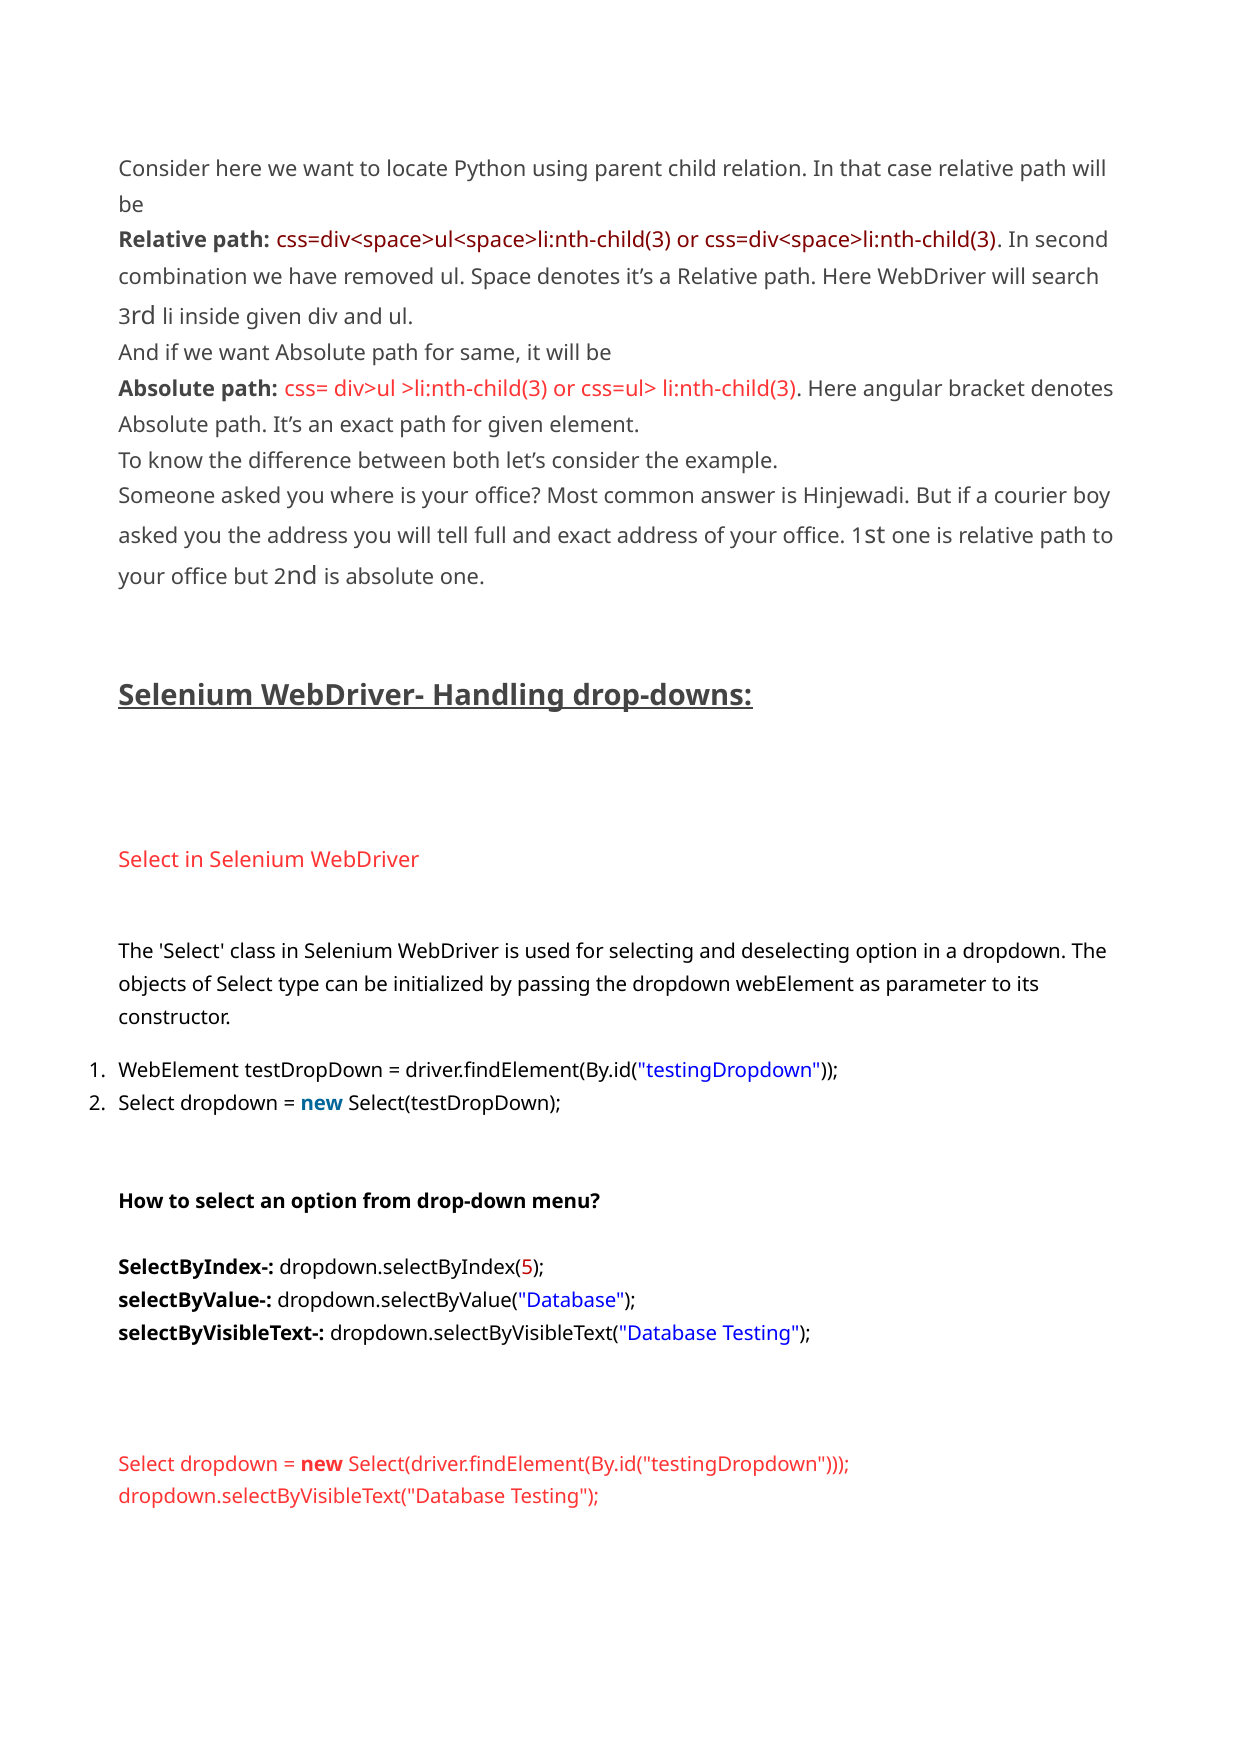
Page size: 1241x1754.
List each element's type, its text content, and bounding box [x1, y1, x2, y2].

text selectByVisibleText-: dropdown.selectByVisibleText("Database Testing"); [118, 1313, 1122, 1346]
subtitle Select in Selenium WebDriver [118, 844, 1122, 873]
text How to select an option from drop-down menu? [118, 1182, 1122, 1214]
text The 'Select' class in Selenium WebDriver is used for selecting and deselecting option in a dropdown. The objects of Select type can be initialized by passing the dropdown webElement as parameter to its constructor. [118, 936, 1122, 1030]
text selectByValue-: dropdown.selectByValue("Database"); [118, 1280, 1122, 1313]
list dropdown.selectByVisibleText("Database Testing"); [118, 1477, 1122, 1510]
list WebElement testDropDown = driver.findElement(By.id("testingDropdown")); [118, 1051, 1122, 1083]
list Select dropdown = new Select(testDropDown); [118, 1083, 1122, 1116]
text Select dropdown = new Select(driver.findElement(By.id("testingDropdown"))); [118, 1411, 1122, 1477]
text SelectByIndex-: dropdown.selectByIndex(5); [118, 1247, 1122, 1280]
text Consider here we want to locate Python using parent child relation. In that case relative path will be Relative path: css=div<space>ul<space>li:nth-child(3) or css=div<space>li:nth-child(3). In second combination we have removed ul. Space denotes it’s a Relative path. Here WebDriver will search 3rd li inside given div and ul. And if we want Absolute path for same, it will be Absolute path: css= div>ul >li:nth-child(3) or css=ul> li:nth-child(3). Here angular bracket denotes Absolute path. It’s an exact path for given element. To know the difference between both let’s consider the example. Someone asked you where is your office? Most common answer is Hinjewadi. But if a courier boy asked you the address you will tell full and exact address of your office. 1st one is relative path to your office but 2nd is absolute one. [118, 118, 1122, 592]
subtitle Selenium WebDriver- Handling drop-downs: [118, 674, 1122, 713]
